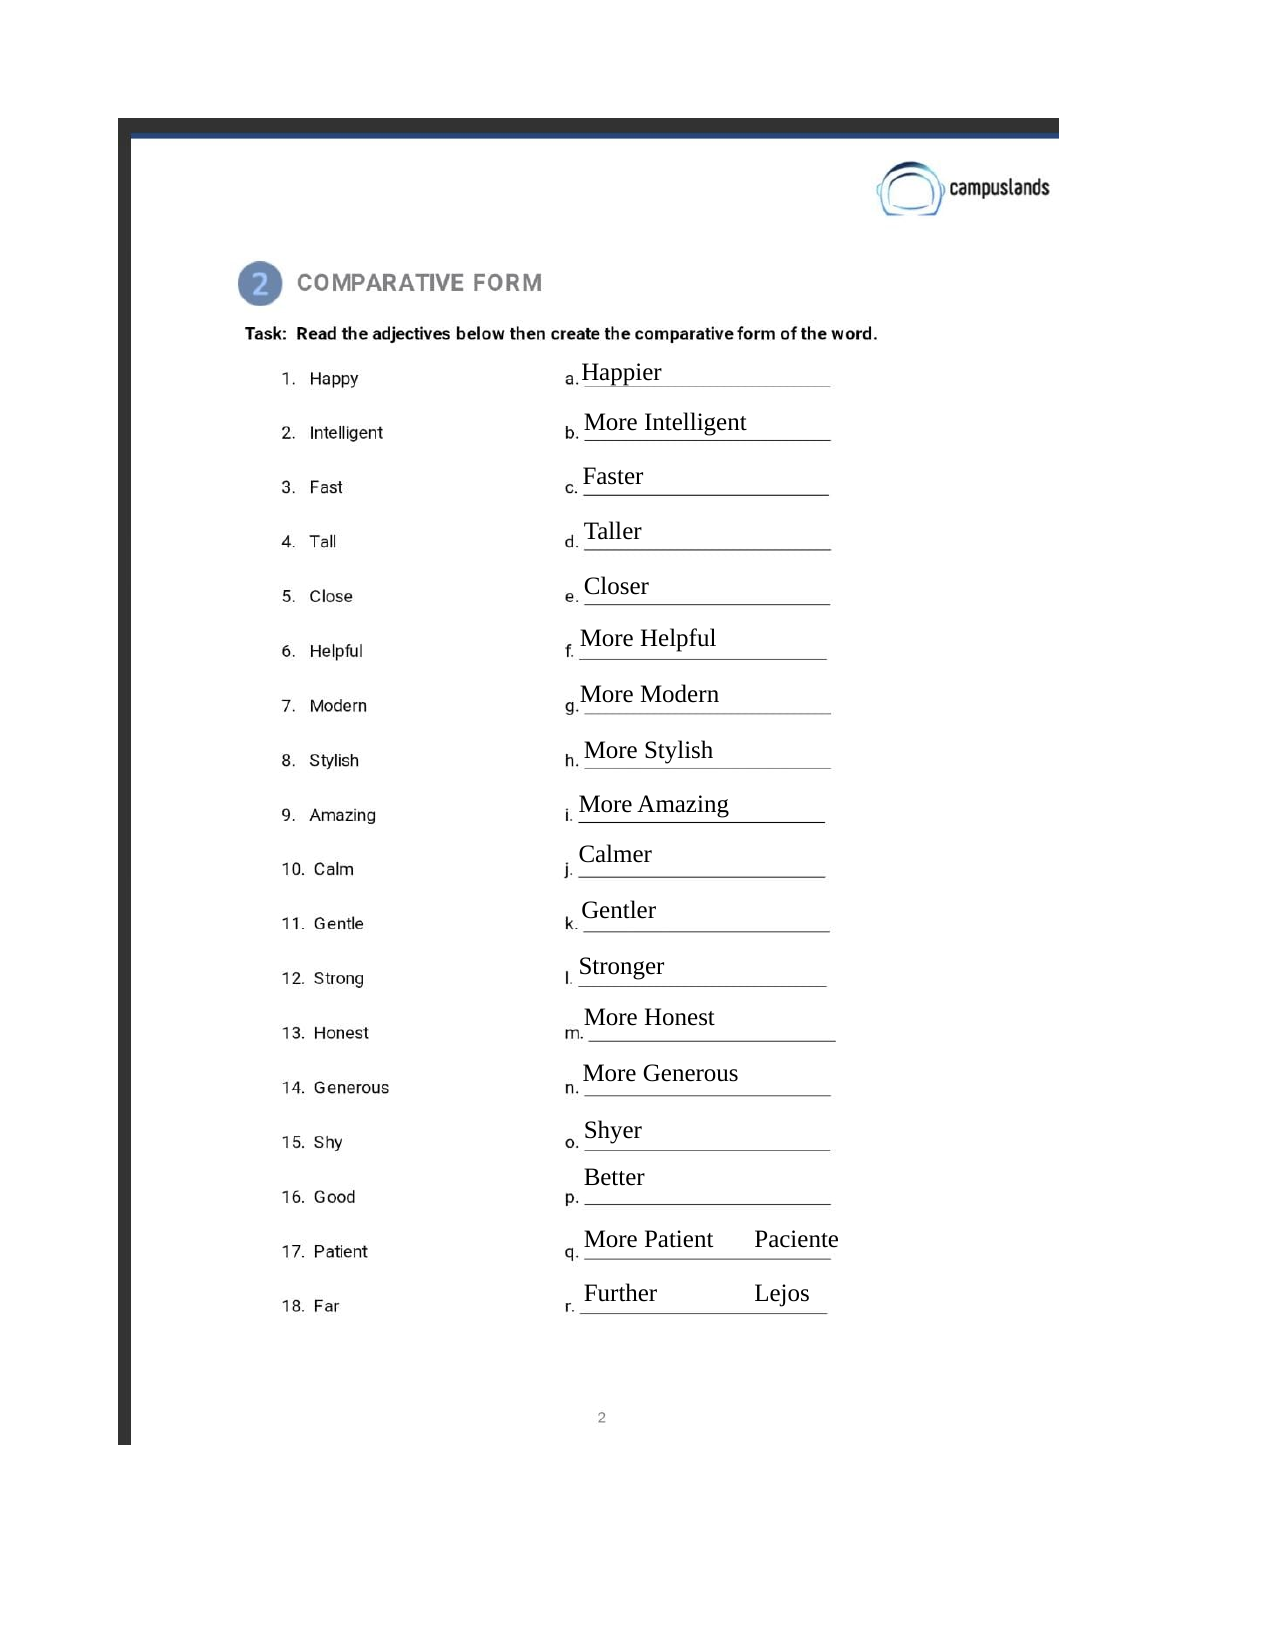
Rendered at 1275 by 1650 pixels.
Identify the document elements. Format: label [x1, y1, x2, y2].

picture [118, 118, 1059, 1445]
